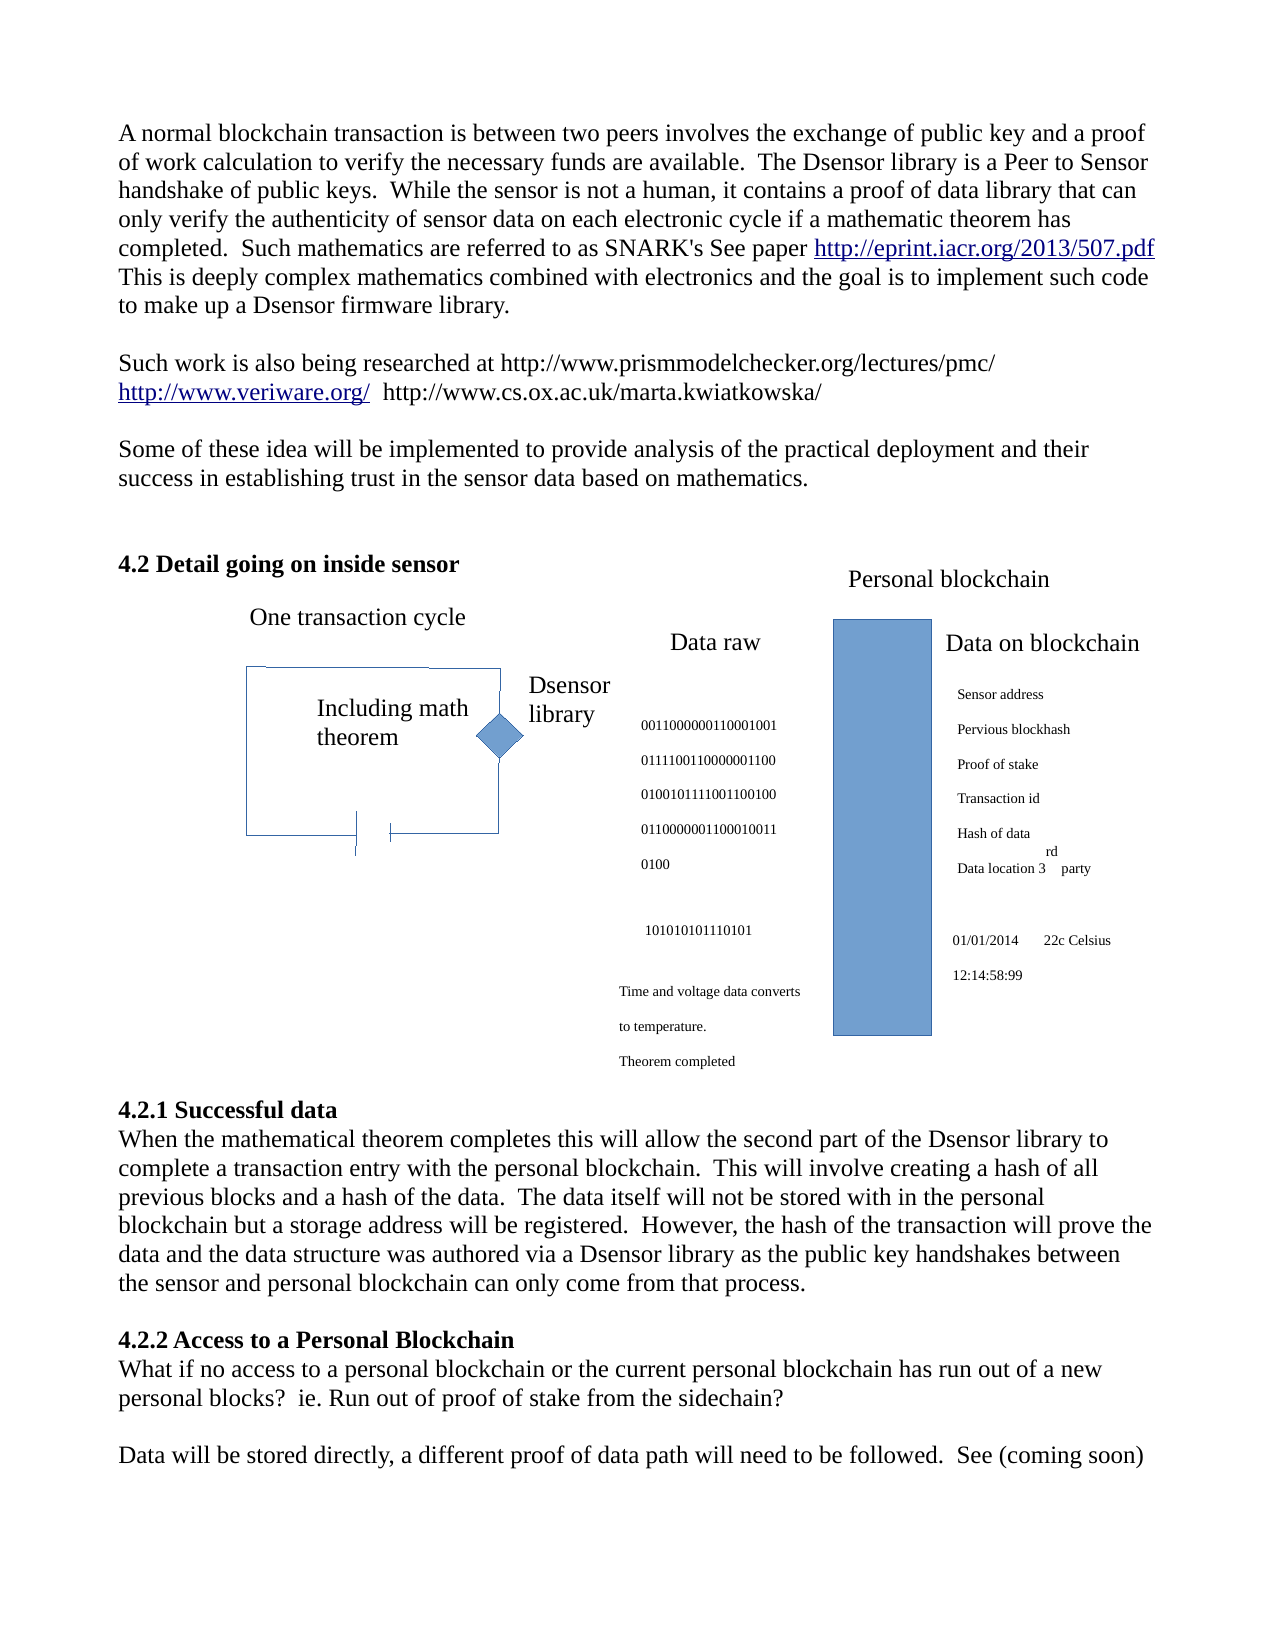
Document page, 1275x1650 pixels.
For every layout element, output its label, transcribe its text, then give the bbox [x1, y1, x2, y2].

text Some of these idea will be implemented to provide analysis of the practical deployment and their success in establishing trust in the sensor data based on mathematics. [118, 434, 1157, 492]
text A normal blockchain transaction is between two peers involves the exchange of public key and a proof of work calculation to verify the necessary funds are available. The Dsensor library is a Peer to Sensor handshake of public keys. While the sensor is not a human, it contains a proof of data library that can only verify the authenticity of sensor data on each electronic cycle if a mathematic theorem has completed. Such mathematics are referred to as SNARK's See paper http://eprint.iacr.org/2013/507.pdf This is deeply complex mathematics combined with electronics and the goal is to implement such code to make up a Dsensor firmware library. [118, 118, 1157, 319]
text 4.2.2 Access to a Personal Blockchain [118, 1326, 1157, 1354]
text What if no access to a personal blockchain or the current personal blockchain has run out of a new personal blocks? ie. Run out of proof of stake from the sidechain? [118, 1354, 1157, 1412]
text 4.2.1 Successful data [118, 1096, 1157, 1124]
text Such work is also being researched at http://www.prismmodelchecker.org/lectures/pmc/ http://www.veriware.org/ http://www.cs.ox.ac.uk/marta.kwiatkowska/ [118, 348, 1157, 406]
text 4.2 Detail going on inside sensor [118, 549, 1157, 578]
text Data will be stored directly, a different proof of data path will need to be followed. See (coming soon) [118, 1441, 1157, 1469]
text When the mathematical theorem completes this will allow the second part of the Dsensor library to complete a transaction entry with the personal blockchain. This will involve creating a hash of all previous blocks and a hash of the data. The data itself will not be stored with in the personal blockchain but a storage address will be registered. However, the hash of the transaction will prove the data and the data structure was authored via a Dsensor library as the public key handshakes between the sensor and personal blockchain can only come from that process. [118, 1124, 1157, 1297]
